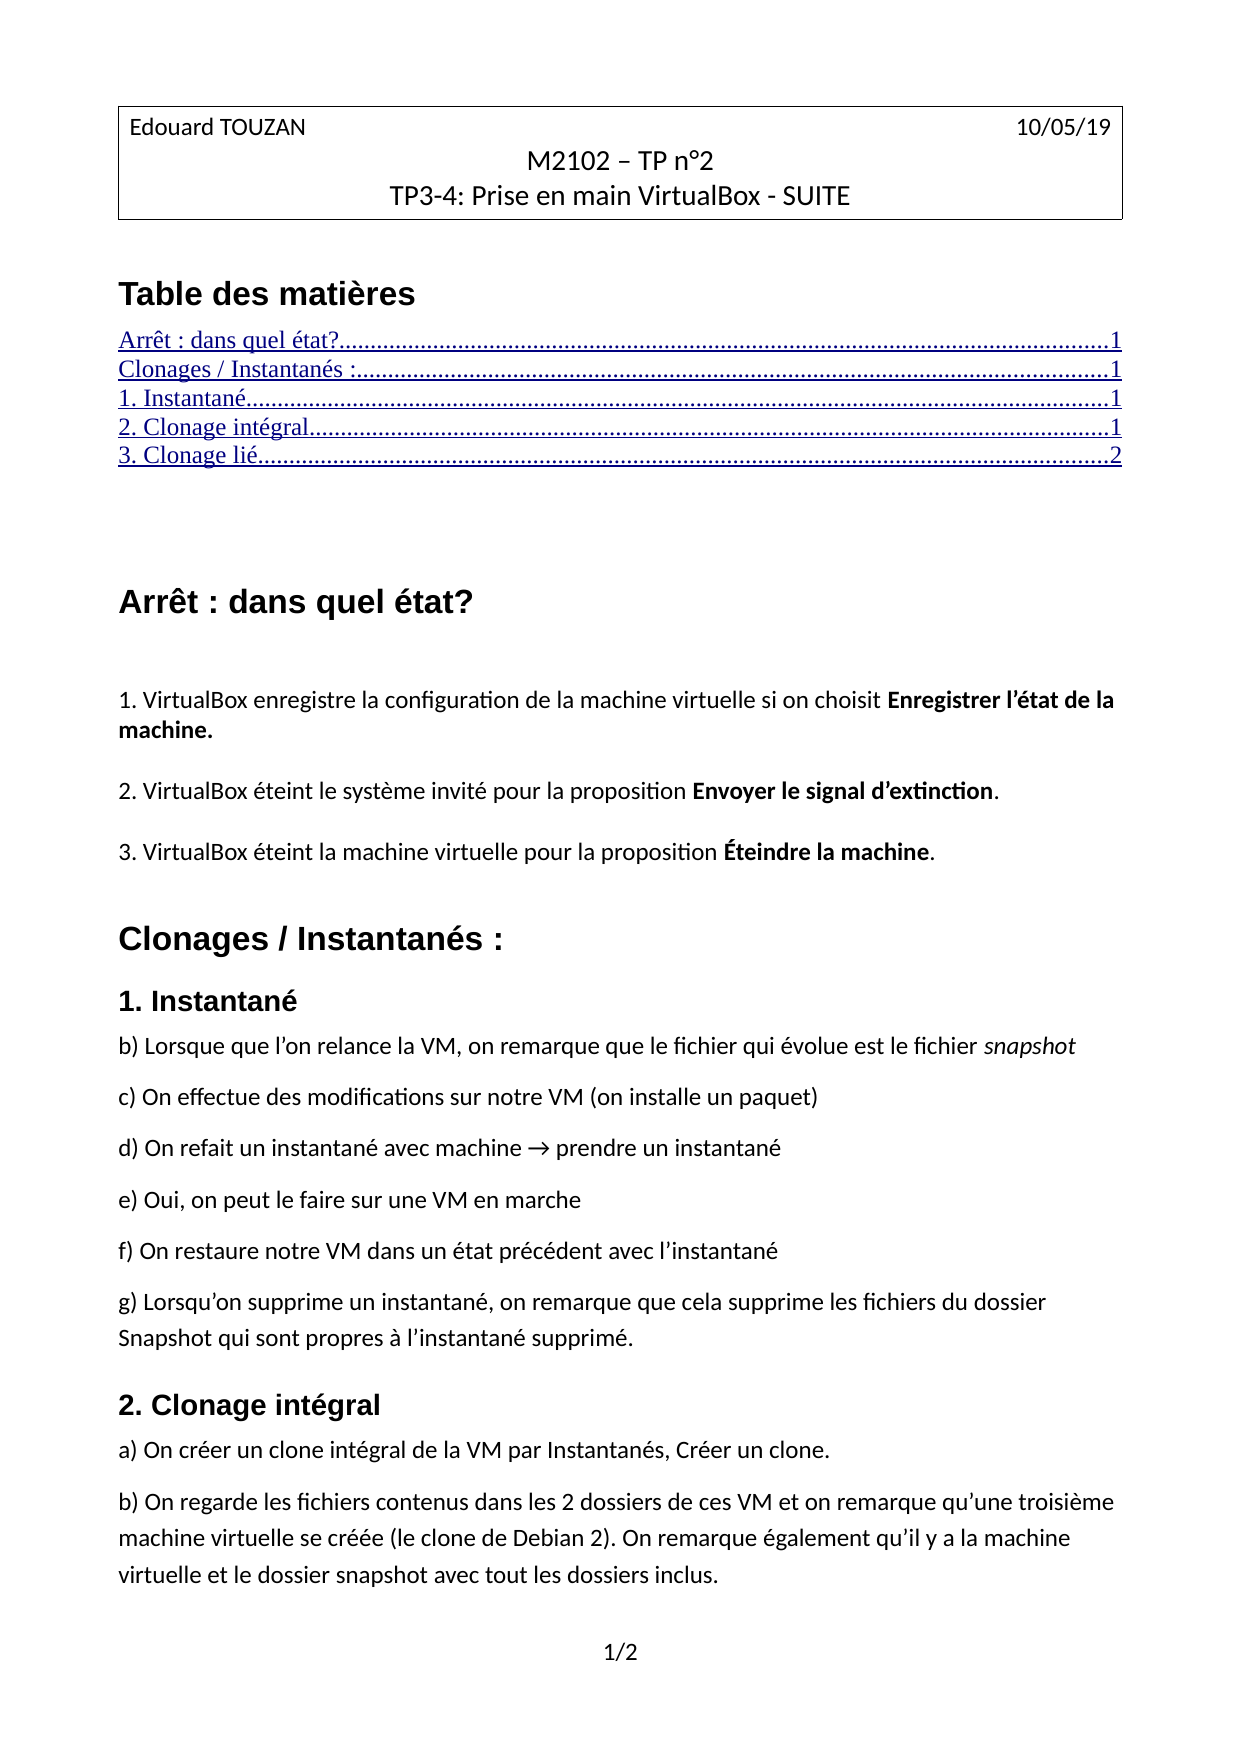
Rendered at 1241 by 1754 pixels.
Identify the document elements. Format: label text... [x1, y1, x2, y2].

text 3. VirtualBox éteint la machine virtuelle pour la proposition Éteindre la machine. [118, 836, 1122, 867]
subtitle Table des matières [118, 274, 1122, 313]
text 2. Clonage intégral 1 [118, 412, 1122, 437]
text d) On refait un instantané avec machine → prendre un instantané [118, 1133, 1122, 1163]
text a) On créer un clone intégral de la VM par Instantanés, Créer un clone. [118, 1434, 1122, 1465]
text b) Lorsque que l’on relance la VM, on remarque que le fichier qui évolue est le fichier snapshot [118, 1030, 1122, 1061]
text 2. VirtualBox éteint le système invité pour la proposition Envoyer le signal d’extinction. [118, 775, 1122, 806]
subtitle 1. Instantané [118, 984, 1122, 1018]
subtitle Arrêt : dans quel état? [118, 582, 1122, 620]
text g) Lorsqu’on supprime un instantané, on remarque que cela supprime les fichiers du dossier Snapshot qui sont propres à l’instantané supprimé. [118, 1286, 1122, 1353]
text 1. Instantané 1 [118, 383, 1122, 408]
text Clonages / Instantanés : 1 [118, 354, 1122, 379]
text e) Oui, on peut le faire sur une VM en marche [118, 1184, 1122, 1214]
text Arrêt : dans quel état? 1 [118, 325, 1122, 350]
text c) On effectue des modifications sur notre VM (on installe un paquet) [118, 1081, 1122, 1112]
text f) On restaure notre VM dans un état précédent avec l’instantané [118, 1235, 1122, 1265]
subtitle Clonages / Instantanés : [118, 918, 1122, 957]
text b) On regarde les fichiers contenus dans les 2 dossiers de ces VM et on remarque qu’une troisième machine virtuelle se créée (le clone de Debian 2). On remarque également qu’il y a la machine virtuelle et le dossier snapshot avec tout les dossiers inclus. [118, 1486, 1122, 1589]
text 3. Clonage lié 2 [118, 440, 1122, 465]
subtitle 2. Clonage intégral [118, 1388, 1122, 1422]
text 1. VirtualBox enregistre la configuration de la machine virtuelle si on choisit Enregistrer l’état de la machine. [118, 684, 1122, 745]
